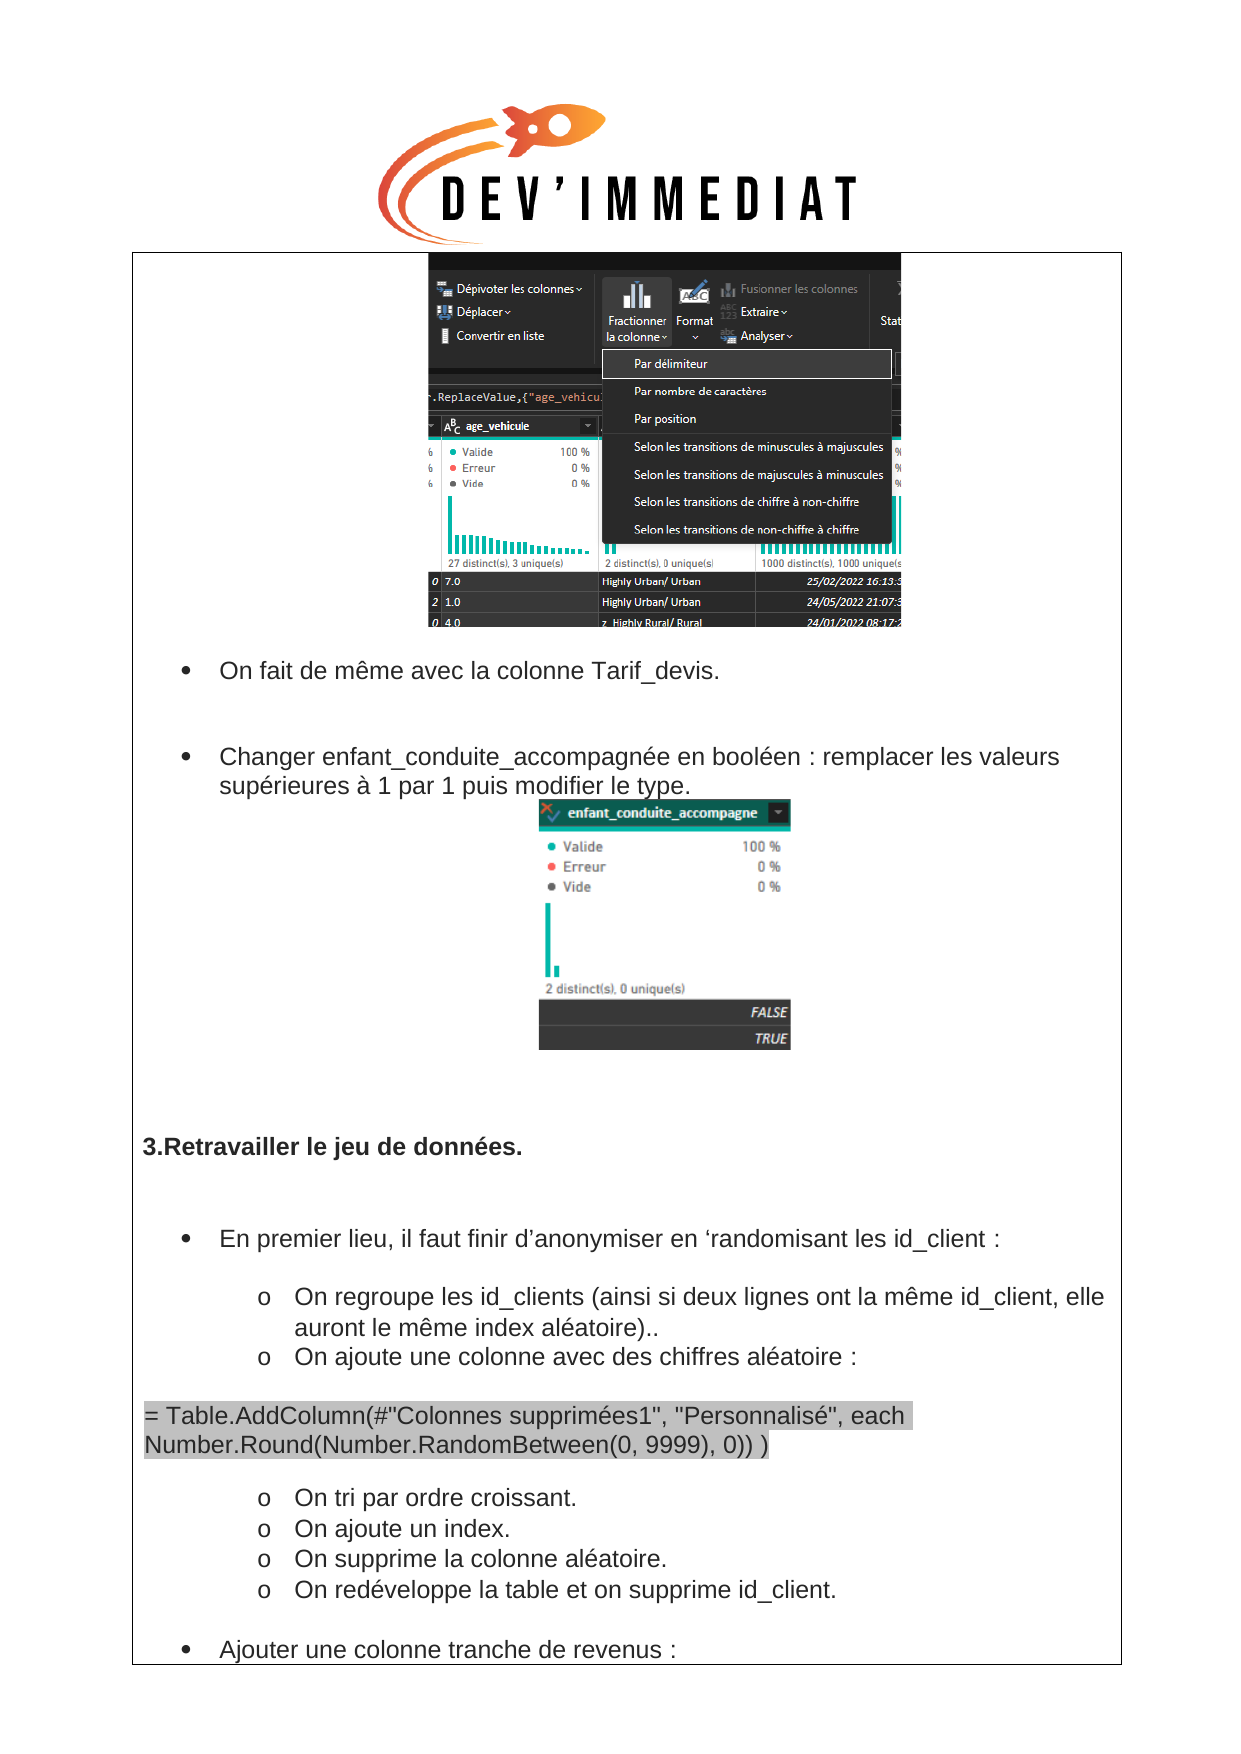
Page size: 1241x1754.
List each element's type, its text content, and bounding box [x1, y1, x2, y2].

table_cell 1.Documentation de la requête SQL Pour extraire les données, il faut d’abord respecter le principe de minimisation en écartant les données inutiles et/ou sensibles : Les colonnes contenant des DCP pour anonymiser : num_ss : inutile et permet d’identifier la personne id_site_web : inutile et permet d’identifier la personne nom : inutile et permet d’identifier la personne email : inutile et permet d’identifier la personne adresse : inutile et permet d’identifier la personne lat : inutile et permet d’identifier la personne lon : inutile et permet d’identifier la personne Les données sensibles (santé, opinion, etc.) : groupe_sanguin : inutile Les données inutiles pour le pilotage des équipes commerciales : employeur : inutile nombre_enfants : inutile (à vérifier) valeur_residence_prin : inutile formation : inutile est_rouge : peut avoir un impact sur le devis (à vérifier). Nous allons donc garder : métier : si le véhicule est à usage commerciale, le métier peut avoir un impact sur l’utilisation du véhicule. (à vérifier) Sexe : il me semble que cela a un impact sur les bonus/malus (à vérifier) Date_naissance : l’age du conducteur est important mais il faudra transformer cette donnée. Id_client : est une DCP mais nous en avons besoin pour l’anonymisation. Enfants_conduite_accompagnee : nécessaire pour pilotage Revenus : nécessaire pour pilotage usage_vehicule : nécessaire pour pilotage type_vehicule : nécessaire pour pilotage points_perdus : nécessaire pour pilotage age_vehicule : nécessaire pour pilotage type_conduite : nécessaire pour pilotage date_demande : nécessaire pour pilotage etat_dossier : on ne prend que les dossiers complets formule : nécessaire pour pilotage tarif_devis : nécessaire pour pilotage Note : Il faut déterminer ensemble si les choix que j’ai fait sont pertinents pour vous. J’ai fait appel à mon bon sens pour le choix des informations à supprimer mais je ne suis pas expert dans ce domaine. Il faudra donc me faire un feedback sur ce point. On peut ensuite faire l’extraction avec cette requête sur la base de données du CRM en ne conservant que les données de 2022 pour les dossiers complets. Les données sont prêtes à être chargées dans Power Query via Power BI Desktop pour procéder au traitement du fichier. 2.Vérifier les types de données et les erreurs dans les colonnes. Vérifier s’il y a des vides ou erreurs détectés par l’outil grâce à ‘Qualité de la colonne’ dans l’onglet Affichage : Remplacer les ‘null’ par 0 dans colonne revenus. Remplacer les ‘null’ par 0 dans colonne age_vehicule. Modifier le type de age_véhicule en ‘Nombre entier’. Pour cela, il faut fractionner la colonne et ne garder que celle avec les chiffres avant le ‘.’. (Penser à renommer la colonne age_vehicule1 et supprimer la deuxième colonne) On fait de même avec la colonne Tarif_devis. Changer enfant_conduite_accompagnée en booléen : remplacer les valeurs supérieures à 1 par 1 puis modifier le type. 3.Retravailler le jeu de données. En premier lieu, il faut finir d’anonymiser en ‘randomisant les id_client : On regroupe les id_clients (ainsi si deux lignes ont la même id_client, elle auront le même index aléatoire).. On ajoute une colonne avec des chiffres aléatoire : = Table.AddColumn(#"Colonnes supprimées1", "Personnalisé", each Number.Round(Number.RandomBetween(0, 9999), 0)) ) On tri par ordre croissant. On ajoute un index. On supprime la colonne aléatoire. On redéveloppe la table et on supprime id_client. Ajouter une colonne tranche de revenus : On ajoute une colonne conditionnelle comme suit : Ensuite, supprimer la colonne revenus et on modifie le type de la colonne tranche_revenus en texte. Ajout d’une colonne tranche d’âge : On calcule l’âge des clients de la même manière avec une colonne conditionnelle. Remarque : J’ai mis un message erreur pour les lignes où l’âge calculé serait inférieur à 18 ans au 01/05/2022 (date présumée du rapport). Je suppose que ces dates sont fausses. Enfin on va aussi « trancher » la colonne Tarif_devis : On procède là aussi de la même manière que les colonnes précédentes en ajoutant une colonne conditionnelle ‘Tranche_tarif_devis’ Ne pas oublier de supprimer la colonne Tarif_devis. De cette manière-là, impossible d’identifier nos clients. Le fichier est totalement anonymisé et utilisable par les équipes pour piloter leurs ventes. [133, 253, 1121, 1664]
